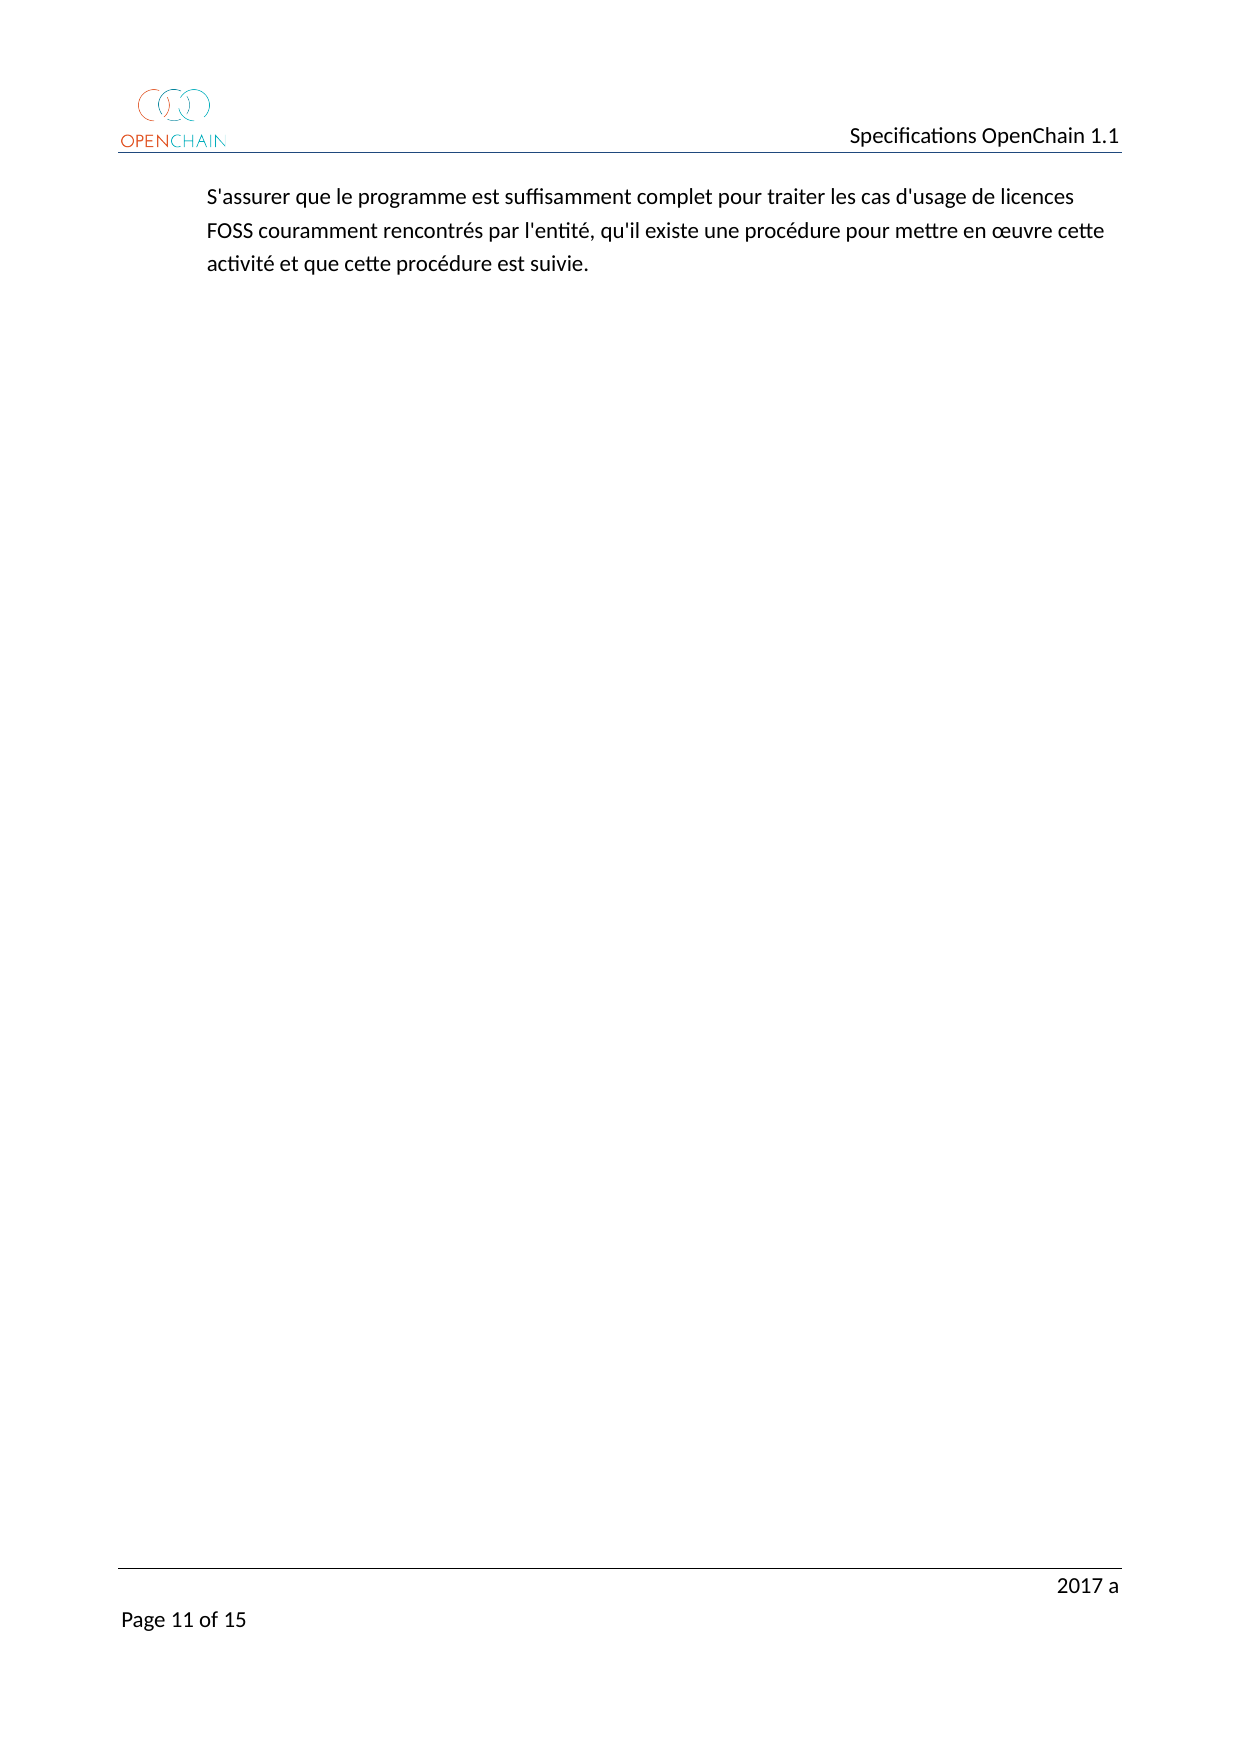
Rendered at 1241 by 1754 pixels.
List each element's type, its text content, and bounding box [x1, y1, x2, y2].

text S'assurer que le programme est suffisamment complet pour traiter les cas d'usage de licences FOSS couramment rencontrés par l'entité, qu'il existe une procédure pour mettre en œuvre cette activité et que cette procédure est suivie. [207, 182, 1122, 278]
picture [121, 89, 226, 148]
